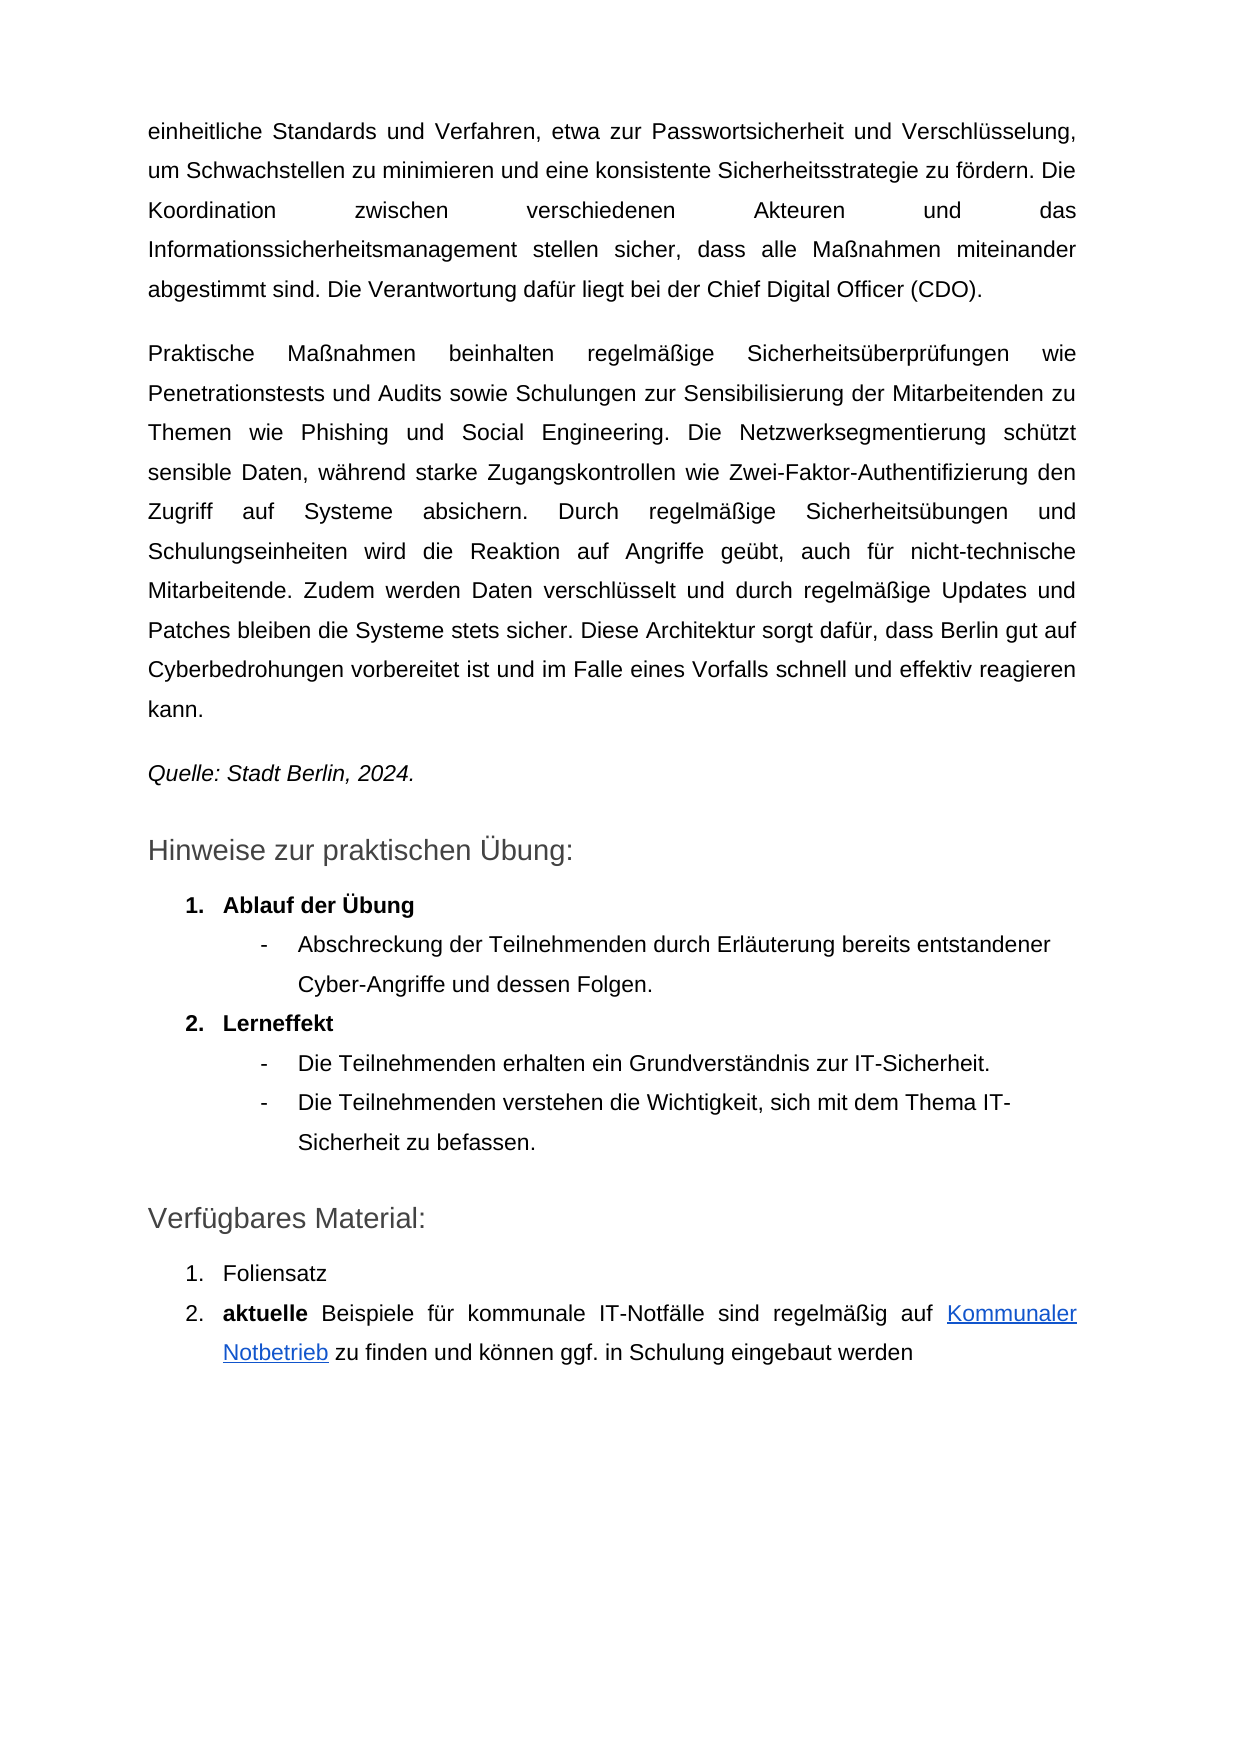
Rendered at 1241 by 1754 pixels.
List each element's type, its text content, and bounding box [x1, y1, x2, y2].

list aktuelle Beispiele für kommunale IT-Notfälle sind regelmäßig auf Kommunaler Notbetrieb zu finden und können ggf. in Schulung eingebaut werden [185, 1299, 1077, 1365]
text Quelle: Stadt Berlin, 2024. [148, 760, 1077, 787]
list Die Teilnehmenden verstehen die Wichtigkeit, sich mit dem Thema IT-Sicherheit zu befassen. [260, 1089, 1077, 1155]
list Die Teilnehmenden erhalten ein Grundverständnis zur IT-Sicherheit. [260, 1049, 1077, 1076]
text einheitliche Standards und Verfahren, etwa zur Passwortsicherheit und Verschlüsselung, um Schwachstellen zu minimieren und eine konsistente Sicherheitsstrategie zu fördern. Die Koordination zwischen verschiedenen Akteuren und das Informationssicherheitsmanagement stellen sicher, dass alle Maßnahmen miteinander abgestimmt sind. Die Verantwortung dafür liegt bei der Chief Digital Officer (CDO). [148, 118, 1077, 302]
list Ablauf der Übung [185, 892, 1077, 918]
list Lerneffekt [185, 1010, 1077, 1036]
text Praktische Maßnahmen beinhalten regelmäßige Sicherheitsüberprüfungen wie Penetrationstests und Audits sowie Schulungen zur Sensibilisierung der Mitarbeitenden zu Themen wie Phishing und Social Engineering. Die Netzwerksegmentierung schützt sensible Daten, während starke Zugangskontrollen wie Zwei-Faktor-Authentifizierung den Zugriff auf Systeme absichern. Durch regelmäßige Sicherheitsübungen und Schulungseinheiten wird die Reaktion auf Angriffe geübt, auch für nicht-technische Mitarbeitende. Zudem werden Daten verschlüsselt und durch regelmäßige Updates und Patches bleiben die Systeme stets sicher. Diese Architektur sorgt dafür, dass Berlin gut auf Cyberbedrohungen vorbereitet ist und im Falle eines Vorfalls schnell und effektiv reagieren kann. [148, 340, 1077, 722]
list Abschreckung der Teilnehmenden durch Erläuterung bereits entstandener Cyber-Angriffe und dessen Folgen. [260, 931, 1077, 997]
list Foliensatz [185, 1260, 1077, 1286]
subtitle Hinweise zur praktischen Übung: [148, 833, 1077, 867]
subtitle Verfügbares Material: [148, 1201, 1077, 1235]
